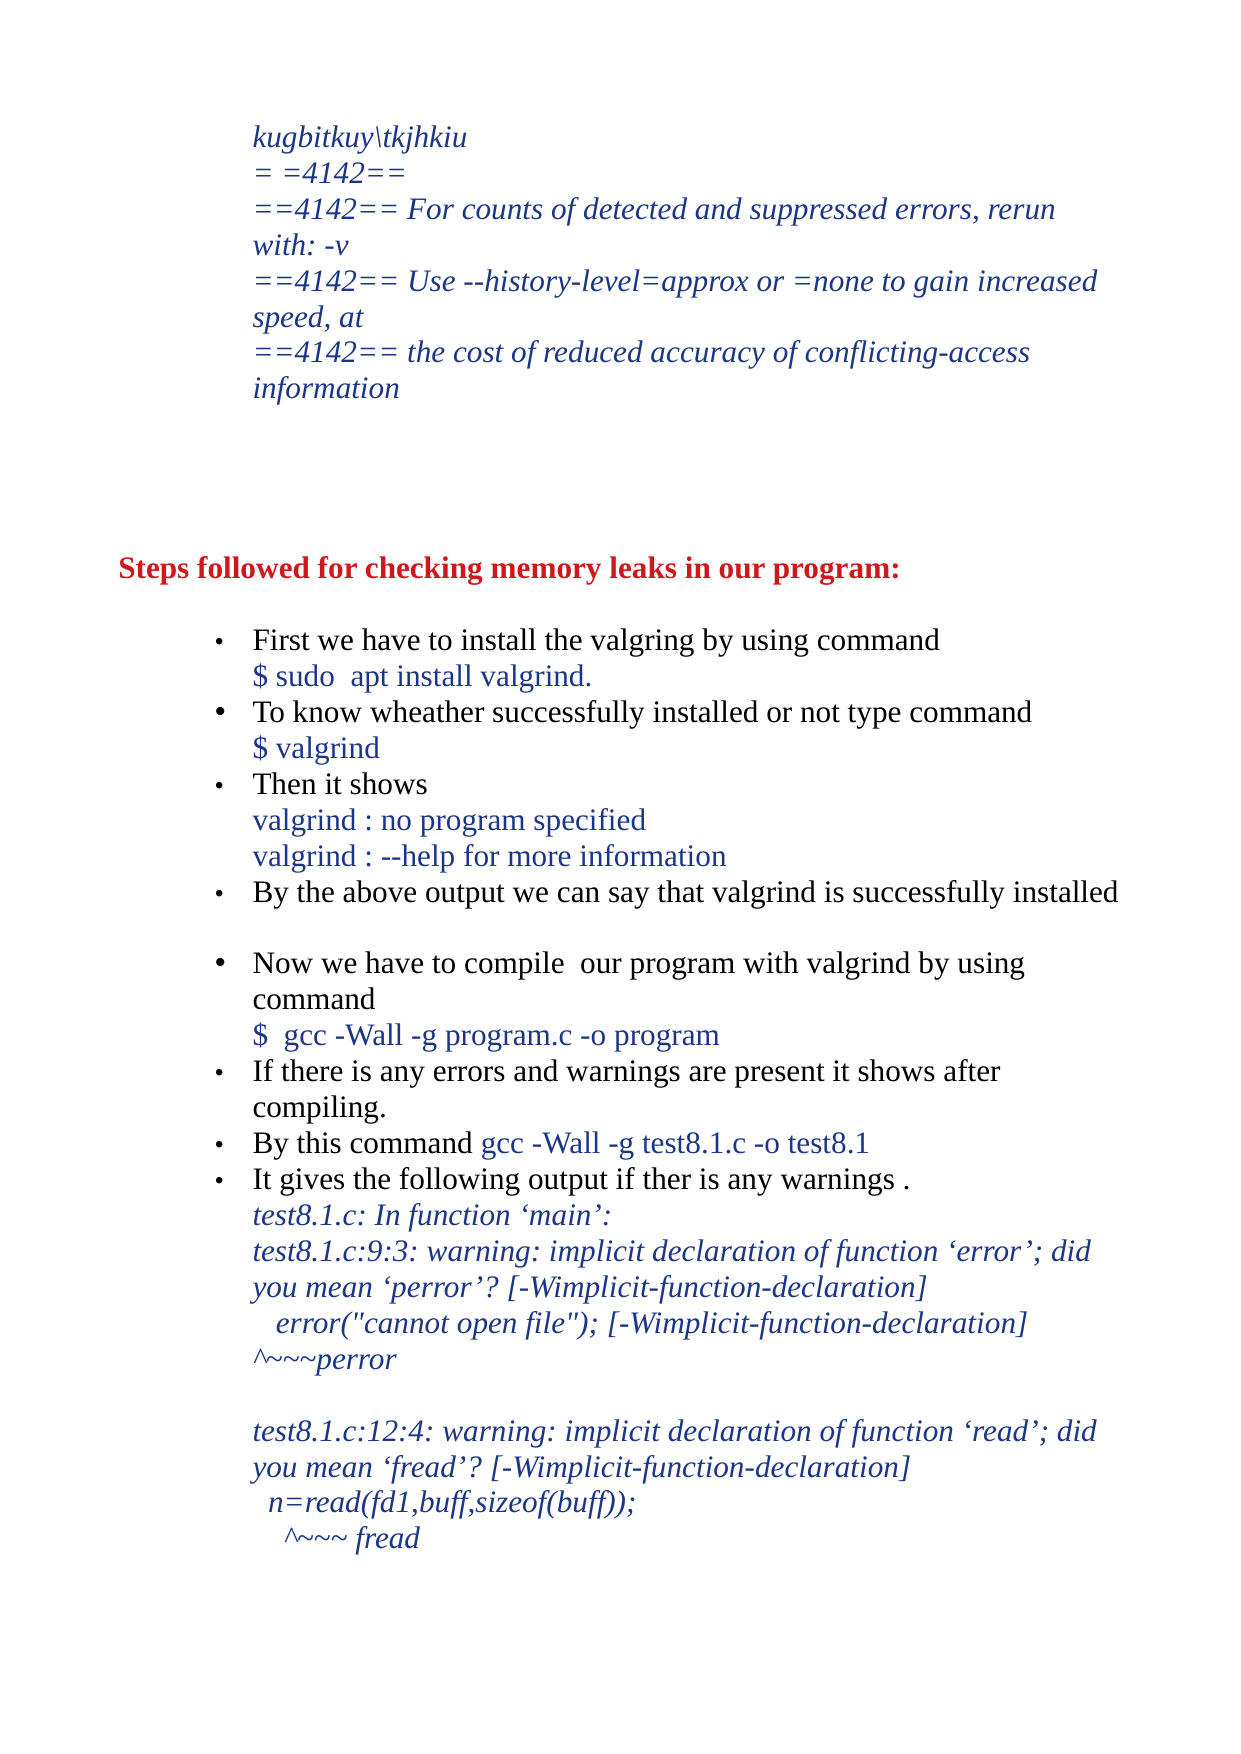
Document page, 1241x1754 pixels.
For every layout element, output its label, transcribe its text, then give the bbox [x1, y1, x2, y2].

list ^~~~ fread [215, 1520, 1122, 1556]
list Now we have to compile our program with valgrind by using command [215, 945, 1122, 1017]
list kugbitkuy\tkjhkiu [215, 118, 1122, 154]
list valgrind : --help for more information [215, 837, 1122, 873]
list test8.1.c:12:4: warning: implicit declaration of function ‘read’; did you mean ‘fread’? [-Wimplicit-function-declaration] [215, 1412, 1122, 1484]
list If there is any errors and warnings are present it shows after compiling. [215, 1052, 1122, 1124]
list Then it shows [215, 765, 1122, 801]
list Steps followed for checking memory leaks in our program: [118, 549, 1122, 585]
list ==4142== For counts of detected and suppressed errors, rerun with: -v [215, 190, 1122, 262]
list By this command gcc -Wall -g test8.1.c -o test8.1 [215, 1124, 1122, 1160]
list $ valgrind [215, 729, 1122, 765]
list ==4142== the cost of reduced accuracy of conflicting-access information [215, 334, 1122, 406]
list First we have to install the valgring by using command [215, 621, 1122, 657]
list n=read(fd1,buff,sizeof(buff)); [215, 1484, 1122, 1520]
list error("cannot open file"); [-Wimplicit-function-declaration] [215, 1304, 1122, 1340]
list ^~~~perror [215, 1340, 1122, 1376]
list It gives the following output if ther is any warnings . [215, 1160, 1122, 1196]
list valgrind : no program specified [215, 801, 1122, 837]
list ==4142== Use --history-level=approx or =none to gain increased speed, at [215, 262, 1122, 334]
list test8.1.c: In function ‘main’: [215, 1196, 1122, 1232]
list = =4142== [215, 154, 1122, 190]
list To know wheather successfully installed or not type command [215, 693, 1122, 729]
list By the above output we can say that valgrind is successfully installed [215, 873, 1122, 909]
list $ gcc -Wall -g program.c -o program [215, 1017, 1122, 1052]
list test8.1.c:9:3: warning: implicit declaration of function ‘error’; did you mean ‘perror’? [-Wimplicit-function-declaration] [215, 1232, 1122, 1304]
list $ sudo apt install valgrind. [215, 657, 1122, 693]
